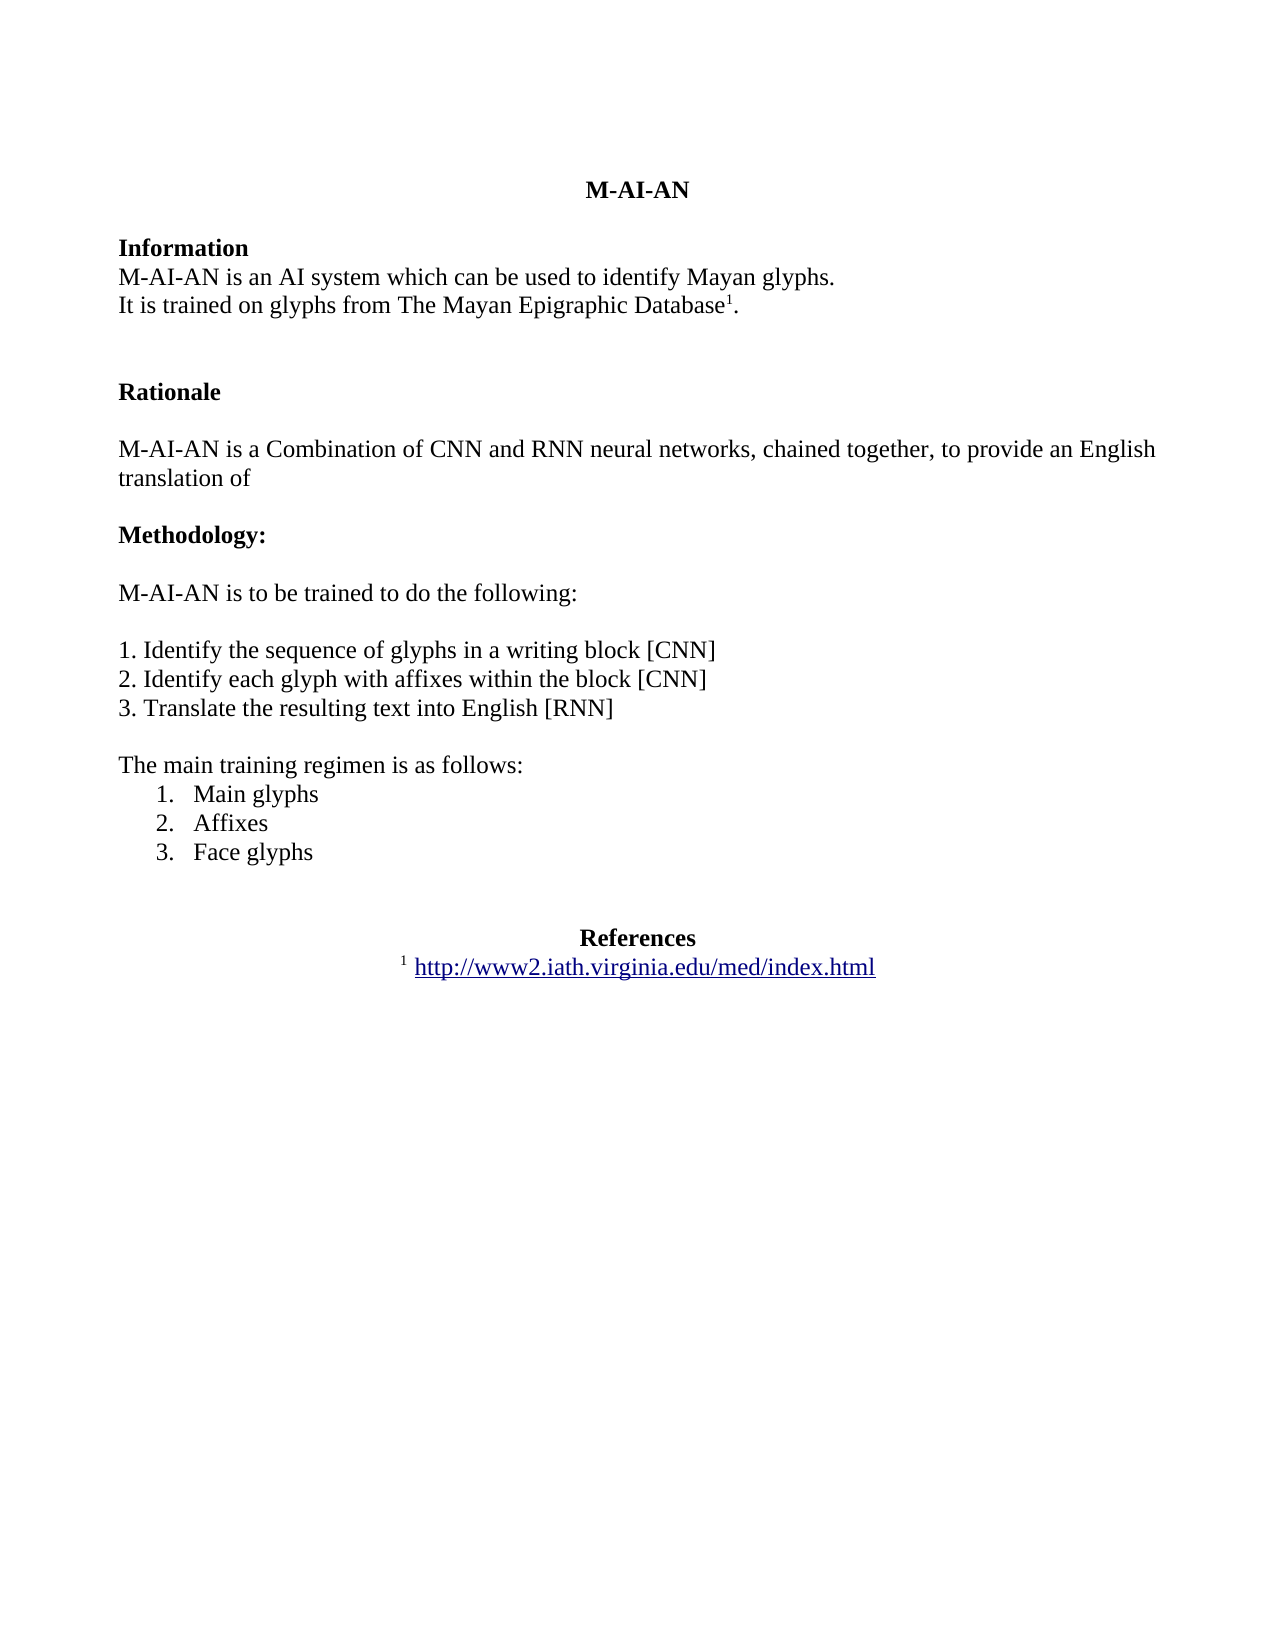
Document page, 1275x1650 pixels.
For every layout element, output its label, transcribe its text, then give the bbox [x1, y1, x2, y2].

text M-AI-AN is a Combination of CNN and RNN neural networks, chained together, to provide an English translation of [118, 434, 1157, 492]
text 1. Identify the sequence of glyphs in a writing block [CNN] [118, 636, 1157, 664]
text 3. Translate the resulting text into English [RNN] [118, 693, 1157, 722]
text M-AI-AN [118, 176, 1157, 204]
text 1 http://www2.iath.virginia.edu/med/index.html [118, 952, 1157, 981]
text References [118, 923, 1157, 952]
text M-AI-AN is to be trained to do the following: [118, 578, 1157, 607]
text Rationale [118, 377, 1157, 406]
text Information [118, 233, 1157, 262]
text Methodology: [118, 521, 1157, 549]
list Face glyphs [156, 837, 1157, 866]
list Main glyphs [156, 779, 1157, 808]
text 2. Identify each glyph with affixes within the block [CNN] [118, 664, 1157, 693]
list Affixes [156, 808, 1157, 837]
text It is trained on glyphs from The Mayan Epigraphic Database1. [118, 291, 1157, 319]
text The main training regimen is as follows: [118, 751, 1157, 779]
text M-AI-AN is an AI system which can be used to identify Mayan glyphs. [118, 262, 1157, 291]
